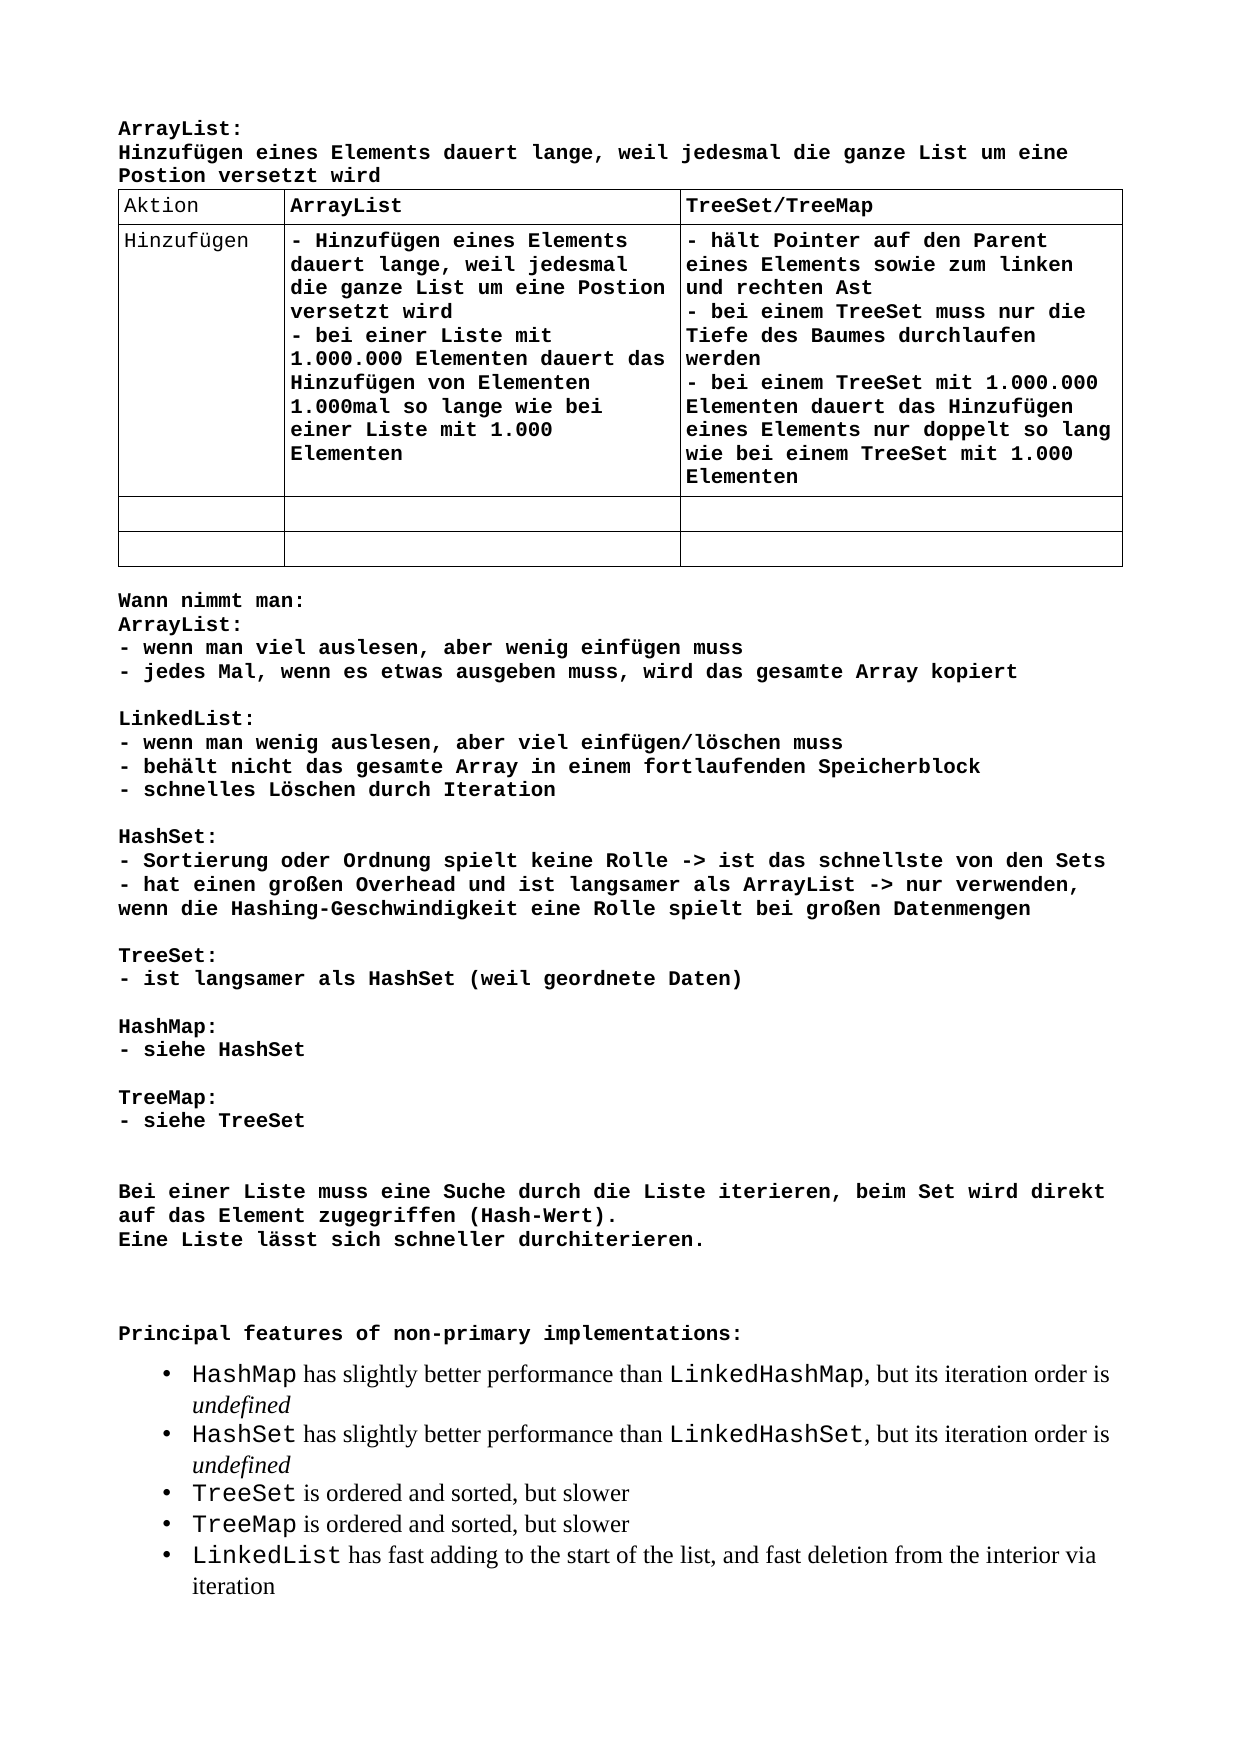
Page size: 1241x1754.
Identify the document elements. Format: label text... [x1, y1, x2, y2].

text Eine Liste lässt sich schneller durchiterieren. [118, 1228, 1122, 1252]
text - jedes Mal, wenn es etwas ausgeben muss, wird das gesamte Array kopiert [118, 661, 1122, 685]
text HashMap: [118, 1016, 1122, 1039]
text - siehe TreeSet [118, 1110, 1122, 1134]
table_cell [119, 532, 284, 566]
table_cell [285, 497, 680, 531]
text - behält nicht das gesamte Array in einem fortlaufenden Speicherblock [118, 756, 1122, 779]
table_cell Hinzufügen [119, 225, 284, 496]
text - siehe HashSet [118, 1039, 1122, 1063]
text HashSet: [118, 827, 1122, 850]
table_cell - Hinzufügen eines Elements dauert lange, weil jedesmal die ganze List um eine Postion versetzt wird - bei einer Liste mit 1.000.000 Elementen dauert das Hinzufügen von Elementen 1.000mal so lange wie bei einer Liste mit 1.000 Elementen [285, 225, 680, 496]
table_cell [119, 497, 284, 531]
table_cell [285, 532, 680, 566]
table_header TreeSet/TreeMap [681, 190, 1122, 224]
text LinkedList: [118, 708, 1122, 732]
text - schnelles Löschen durch Iteration [118, 779, 1122, 803]
table_cell [681, 532, 1122, 566]
table_cell - hält Pointer auf den Parent eines Elements sowie zum linken und rechten Ast - bei einem TreeSet muss nur die Tiefe des Baumes durchlaufen werden - bei einem TreeSet mit 1.000.000 Elementen dauert das Hinzufügen eines Elements nur doppelt so lang wie bei einem TreeSet mit 1.000 Elementen [681, 225, 1122, 496]
text ArrayList: [118, 118, 1122, 142]
text - Sortierung oder Ordnung spielt keine Rolle -> ist das schnellste von den Sets [118, 850, 1122, 874]
list HashMap has slightly better performance than LinkedHashMap, but its iteration order is undefined [162, 1359, 1122, 1419]
text - wenn man viel auslesen, aber wenig einfügen muss [118, 637, 1122, 661]
text ArrayList: [118, 614, 1122, 637]
text Hinzufügen eines Elements dauert lange, weil jedesmal die ganze List um eine Postion versetzt wird [118, 142, 1122, 189]
table_header Aktion [119, 190, 284, 224]
text TreeSet: [118, 945, 1122, 968]
text TreeMap: [118, 1087, 1122, 1110]
text Principal features of non-primary implementations: [118, 1323, 1122, 1347]
text Wann nimmt man: [118, 590, 1122, 614]
table_cell [681, 497, 1122, 531]
table_header ArrayList [285, 190, 680, 224]
text - ist langsamer als HashSet (weil geordnete Daten) [118, 968, 1122, 992]
list HashSet has slightly better performance than LinkedHashSet, but its iteration order is undefined [162, 1419, 1122, 1478]
list LinkedList has fast adding to the start of the list, and fast deletion from the interior via iteration [162, 1540, 1122, 1600]
text - hat einen großen Overhead und ist langsamer als ArrayList -> nur verwenden, wenn die Hashing-Geschwindigkeit eine Rolle spielt bei großen Datenmengen [118, 874, 1122, 921]
text - wenn man wenig auslesen, aber viel einfügen/löschen muss [118, 732, 1122, 756]
list TreeMap is ordered and sorted, but slower [162, 1509, 1122, 1540]
list TreeSet is ordered and sorted, but slower [162, 1478, 1122, 1509]
text Bei einer Liste muss eine Suche durch die Liste iterieren, beim Set wird direkt auf das Element zugegriffen (Hash-Wert). [118, 1181, 1122, 1228]
